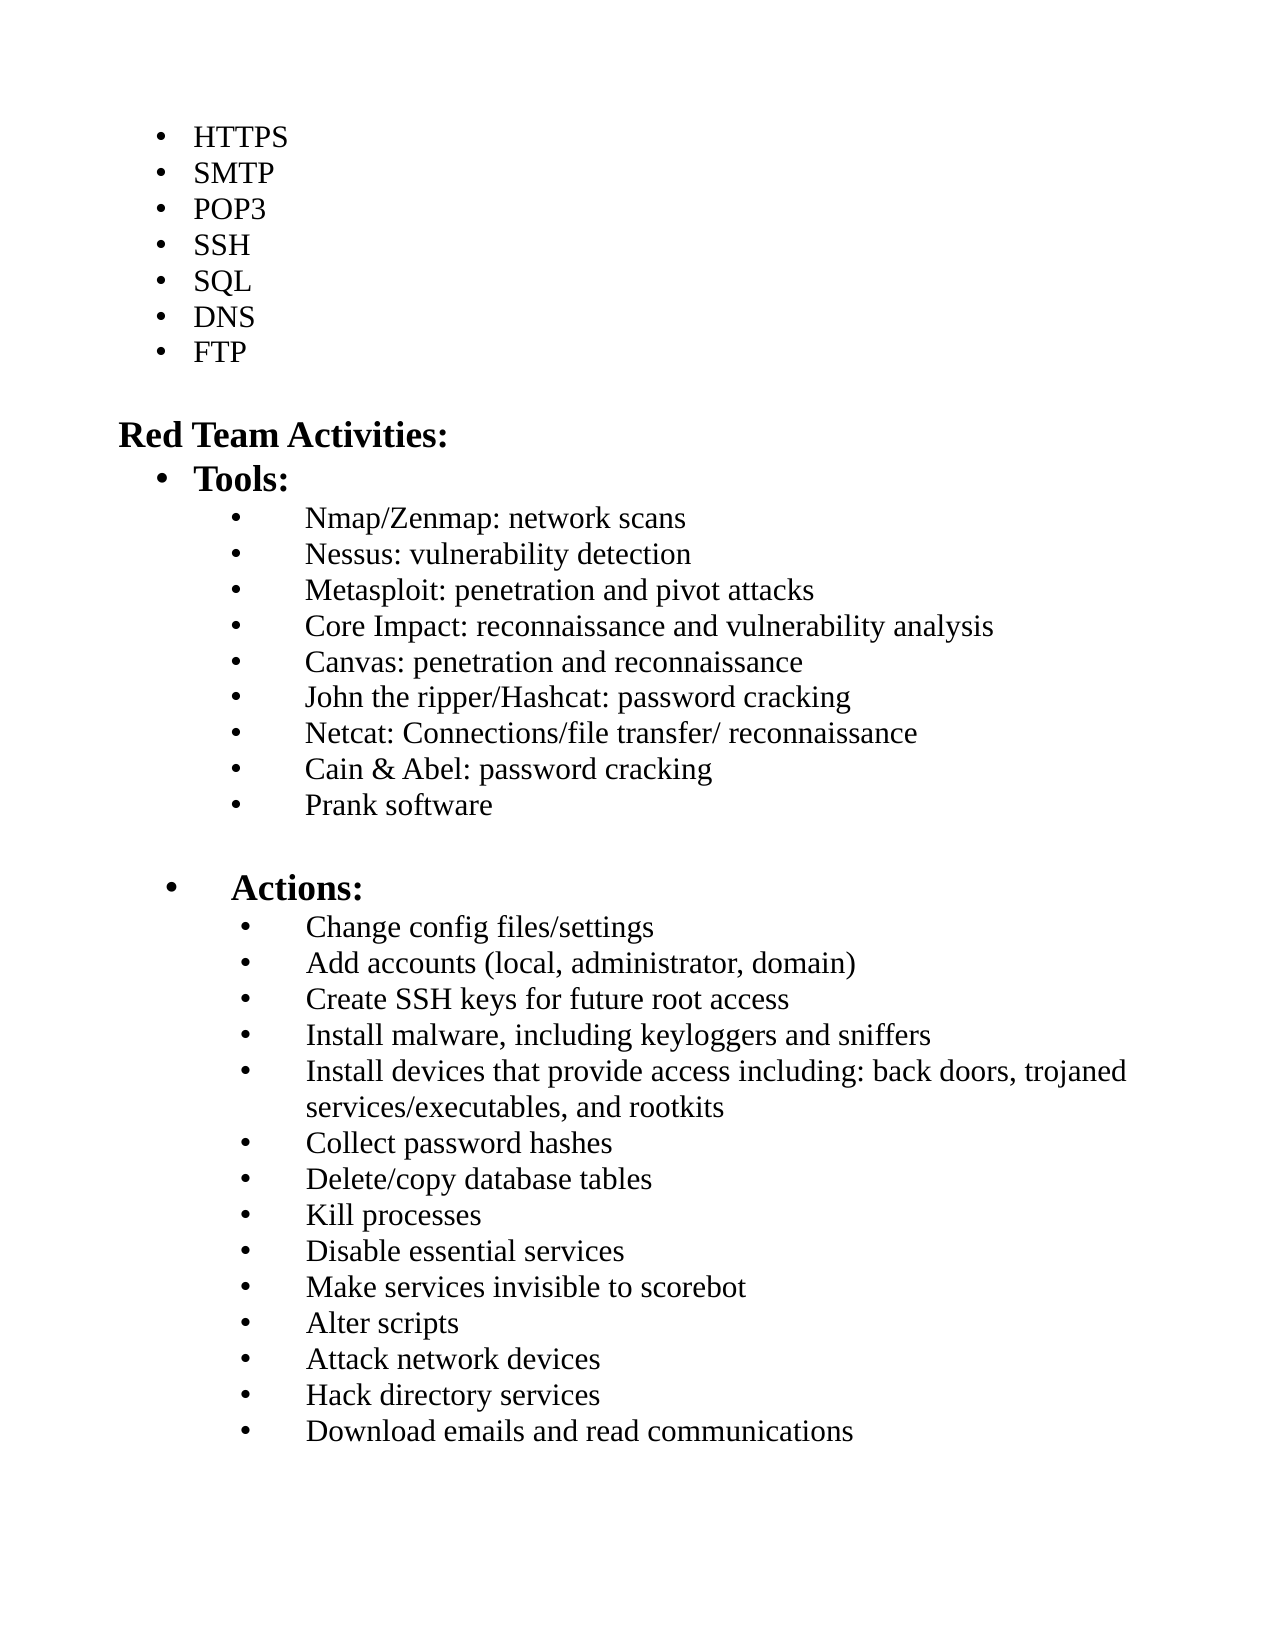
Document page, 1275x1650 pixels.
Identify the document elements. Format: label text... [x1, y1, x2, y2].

list John the ripper/Hashcat: password cracking [231, 679, 1157, 715]
list Actions: [165, 866, 1157, 909]
list Add accounts (local, administrator, domain) [240, 945, 1157, 981]
list Hack directory services [240, 1376, 1157, 1412]
list Install malware, including keyloggers and sniffers [240, 1017, 1157, 1052]
list POP3 [156, 190, 1157, 226]
list Change config files/settings [240, 909, 1157, 945]
list Tools: [156, 456, 1157, 499]
list Attack network devices [240, 1340, 1157, 1376]
list Cain & Abel: password cracking [231, 751, 1157, 787]
list Delete/copy database tables [240, 1160, 1157, 1196]
text Red Team Activities: [118, 413, 1157, 456]
list SQL [156, 262, 1157, 298]
list SMTP [156, 154, 1157, 190]
list Core Impact: reconnaissance and vulnerability analysis [231, 607, 1157, 643]
list SSH [156, 226, 1157, 262]
list Create SSH keys for future root access [240, 981, 1157, 1017]
list Kill processes [240, 1196, 1157, 1232]
list Make services invisible to scorebot [240, 1268, 1157, 1304]
list Prank software [231, 787, 1157, 822]
list Install devices that provide access including: back doors, trojaned services/executables, and rootkits [240, 1052, 1157, 1124]
list Collect password hashes [240, 1124, 1157, 1160]
list DNS [156, 298, 1157, 334]
list Disable essential services [240, 1232, 1157, 1268]
list HTTPS [156, 118, 1157, 154]
list Nmap/Zenmap: network scans [231, 499, 1157, 535]
list FTP [156, 334, 1157, 370]
list Metasploit: penetration and pivot attacks [231, 571, 1157, 607]
list Canvas: penetration and reconnaissance [231, 643, 1157, 679]
list Download emails and read communications [240, 1412, 1157, 1448]
list Netcat: Connections/file transfer/ reconnaissance [231, 715, 1157, 751]
list Nessus: vulnerability detection [231, 535, 1157, 571]
list Alter scripts [240, 1304, 1157, 1340]
